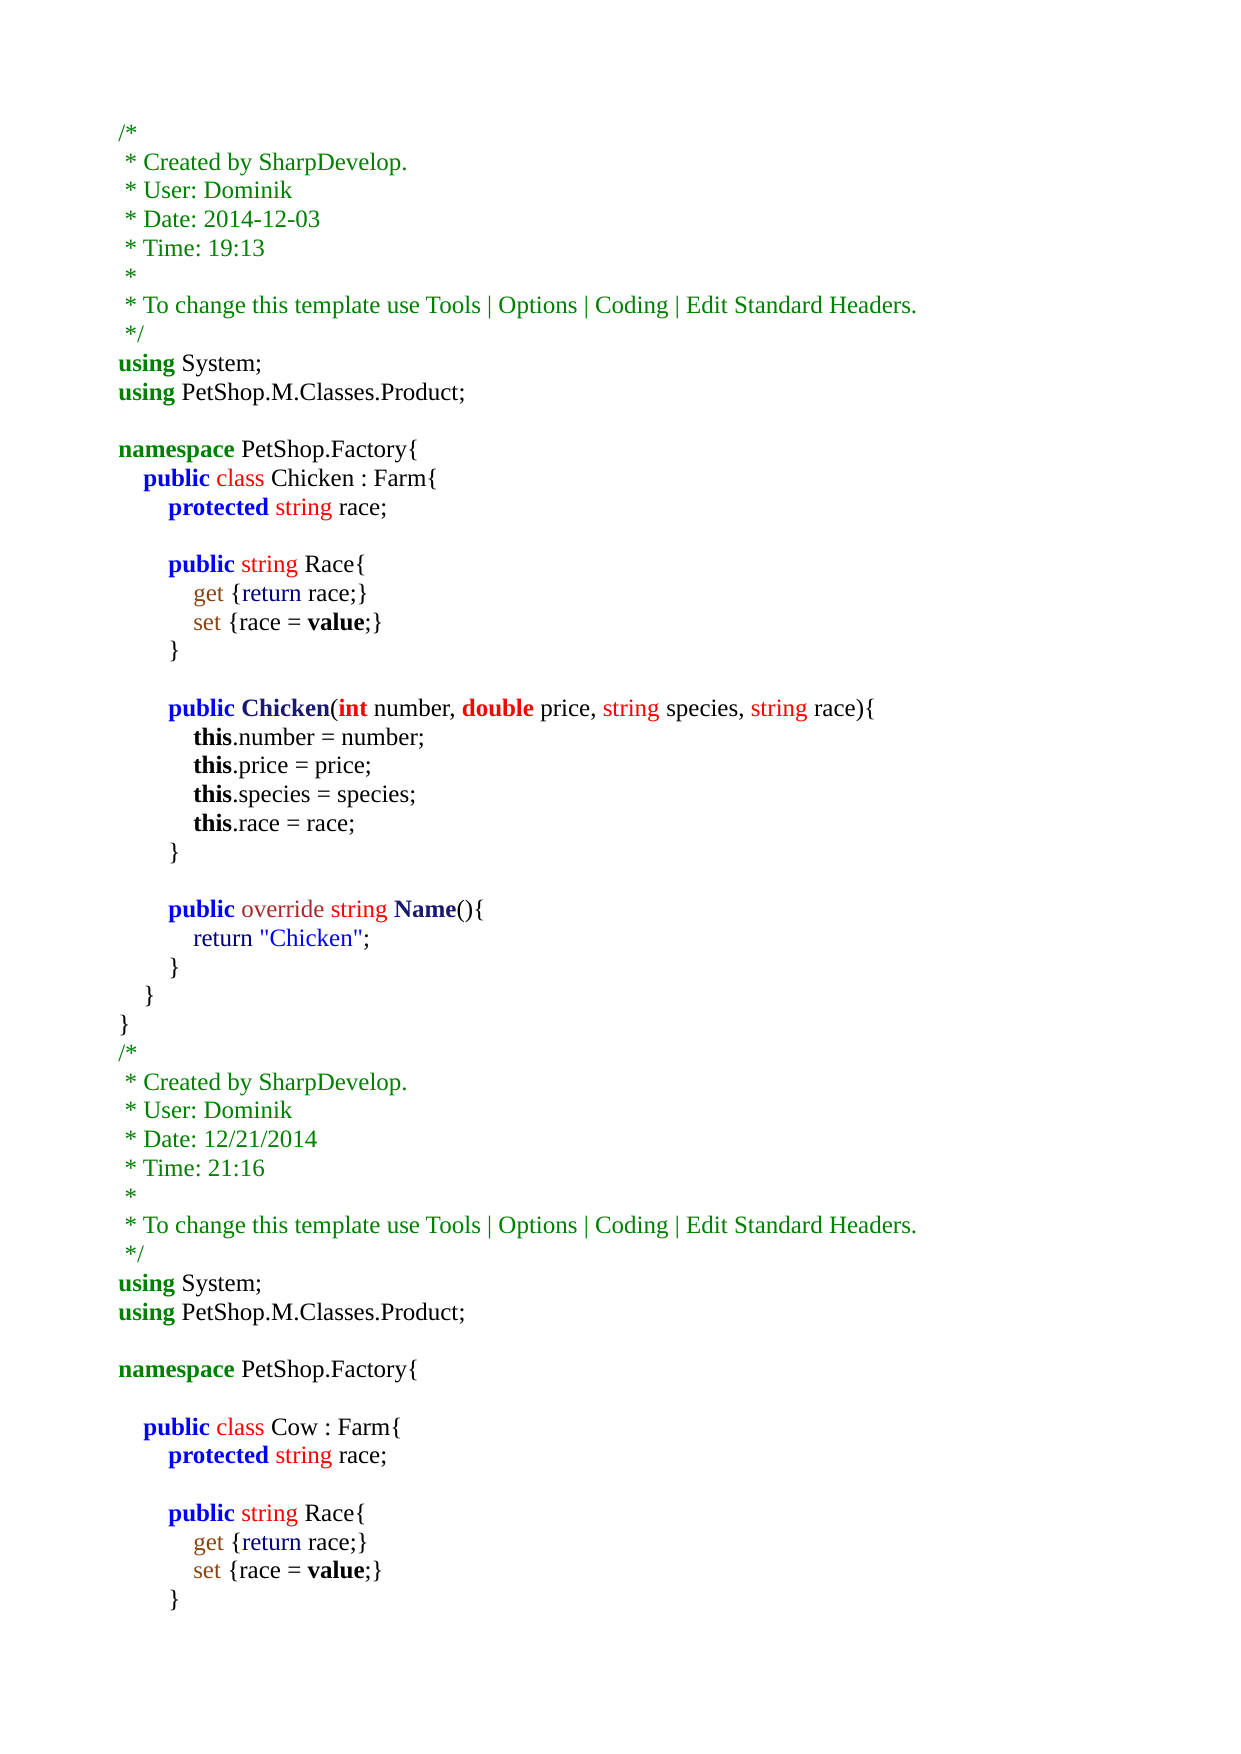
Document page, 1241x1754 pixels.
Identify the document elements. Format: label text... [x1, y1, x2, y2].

text /* * Created by SharpDevelop. * User: Dominik * Date: 2014-12-03 * Time: 19:13 * * To change this template use Tools | Options | Coding | Edit Standard Headers. */ using System; using PetShop.M.Classes.Product; namespace PetShop.Factory{ public class Chicken : Farm{ protected string race; public string Race{ get {return race;} set {race = value;} } public Chicken(int number, double price, string species, string race){ this.number = number; this.price = price; this.species = species; this.race = race; } public override string Name(){ return "Chicken"; } } } [118, 118, 1122, 1038]
text /* * Created by SharpDevelop. * User: Dominik * Date: 12/21/2014 * Time: 21:16 * * To change this template use Tools | Options | Coding | Edit Standard Headers. */ using System; using PetShop.M.Classes.Product; namespace PetShop.Factory{ public class Cow : Farm{ protected string race; public string Race{ get {return race;} set {race = value;} } [118, 1038, 1122, 1613]
